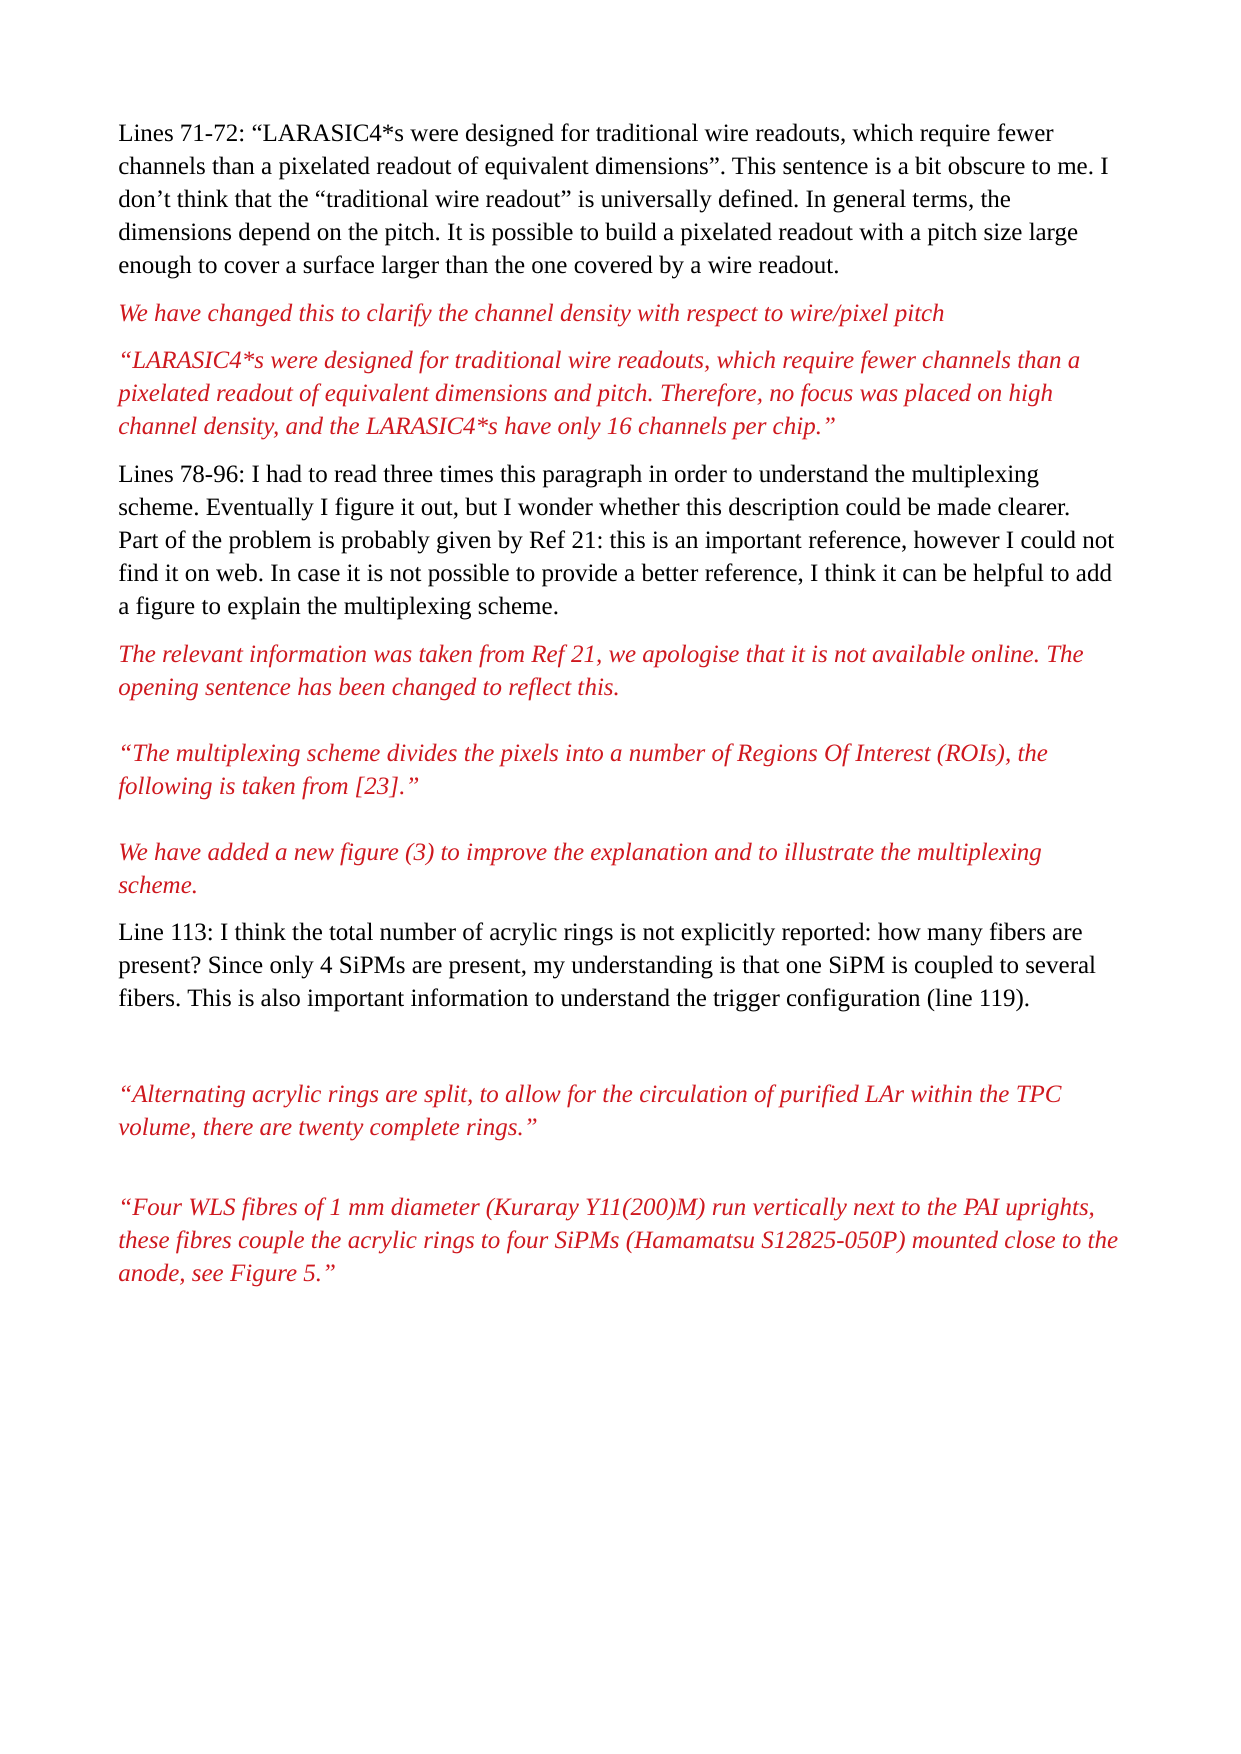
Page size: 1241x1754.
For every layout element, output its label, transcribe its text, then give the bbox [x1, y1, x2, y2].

text “LARASIC4*s were designed for traditional wire readouts, which require fewer channels than a pixelated readout of equivalent dimensions and pitch. Therefore, no focus was placed on high channel density, and the LARASIC4*s have only 16 channels per chip.” [118, 345, 1122, 440]
text The relevant information was taken from Ref 21, we apologise that it is not available online. The opening sentence has been changed to reflect this. “The multiplexing scheme divides the pixels into a number of Regions Of Interest (ROIs), the following is taken from [23].” We have added a new figure (3) to improve the explanation and to illustrate the multiplexing scheme. [118, 639, 1122, 899]
text “Four WLS fibres of 1 mm diameter (Kuraray Y11(200)M) run vertically next to the PAI uprights, these fibres couple the acrylic rings to four SiPMs (Hamamatsu S12825-050P) mounted close to the anode, see Figure 5.” [118, 1159, 1122, 1287]
text “Alternating acrylic rings are split, to allow for the circulation of purified LAr within the TPC volume, there are twenty complete rings.” [118, 1079, 1122, 1141]
text Lines 78-96: I had to read three times this paragraph in order to understand the multiplexing scheme. Eventually I figure it out, but I wonder whether this description could be made clearer. Part of the problem is probably given by Ref 21: this is an important reference, however I could not find it on web. In case it is not possible to provide a better reference, I think it can be helpful to add a figure to explain the multiplexing scheme. [118, 459, 1122, 620]
text We have changed this to clarify the channel density with respect to wire/pixel pitch [118, 298, 1122, 327]
text Line 113: I think the total number of acrylic rings is not explicitly reported: how many fibers are present? Since only 4 SiPMs are present, my understanding is that one SiPM is coupled to several fibers. This is also important information to understand the trigger configuration (line 119). [118, 917, 1122, 1012]
text Lines 71-72: “LARASIC4*s were designed for traditional wire readouts, which require fewer channels than a pixelated readout of equivalent dimensions”. This sentence is a bit obscure to me. I don’t think that the “traditional wire readout” is universally defined. In general terms, the dimensions depend on the pitch. It is possible to build a pixelated readout with a pitch size large enough to cover a surface larger than the one covered by a wire readout. [118, 118, 1122, 279]
